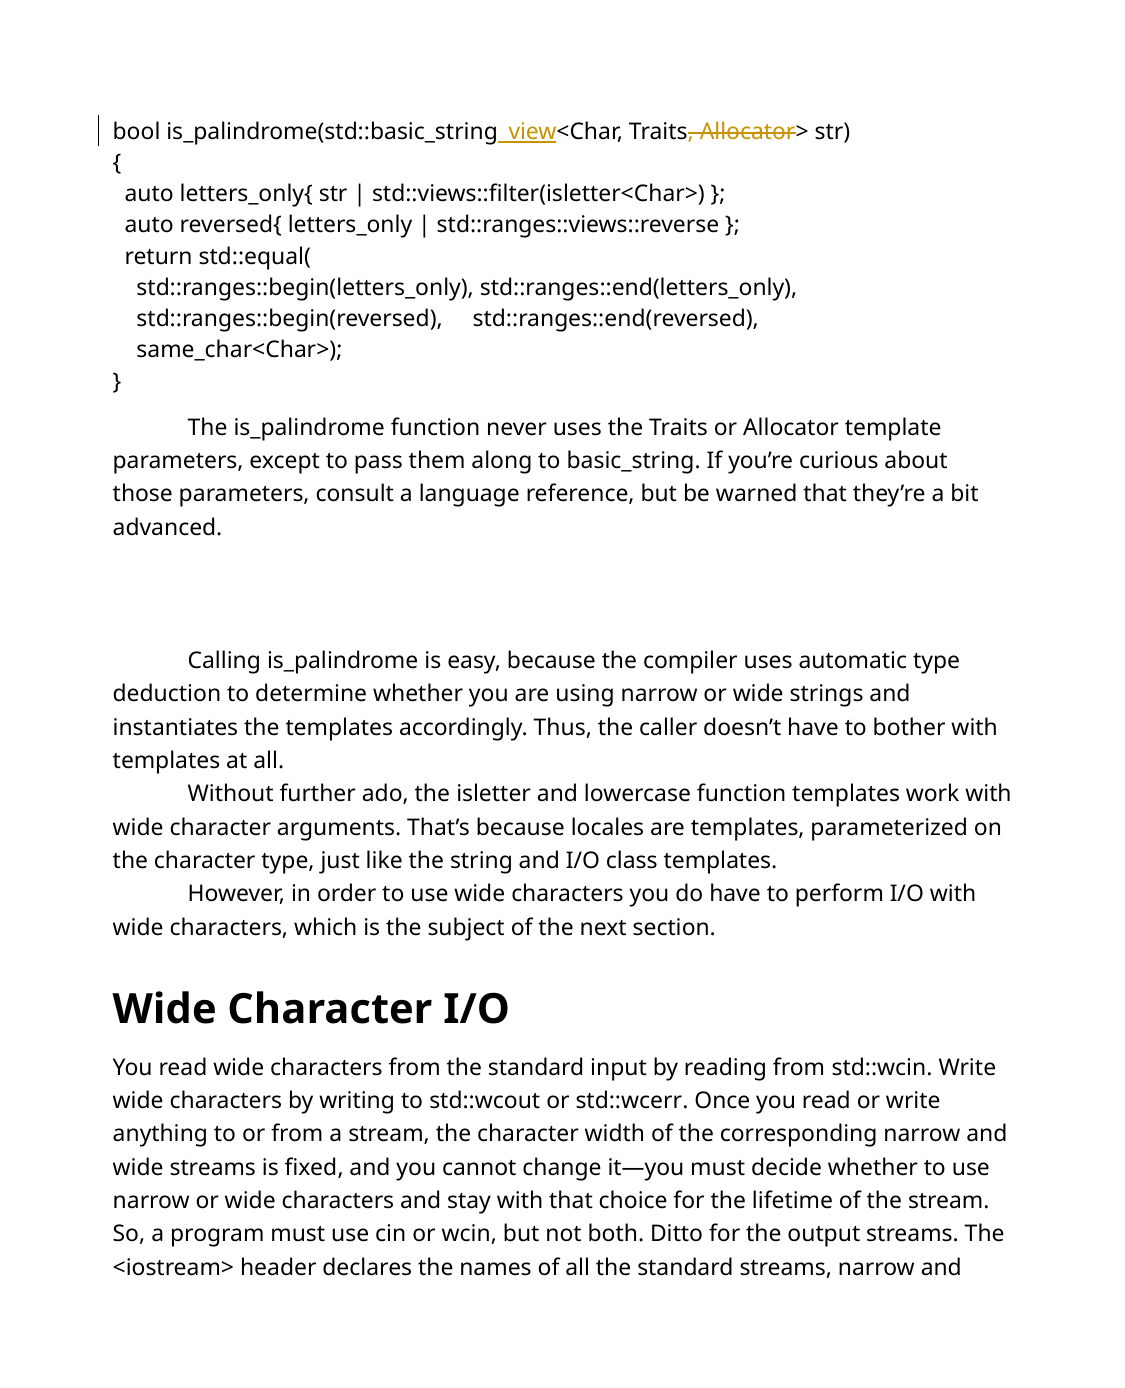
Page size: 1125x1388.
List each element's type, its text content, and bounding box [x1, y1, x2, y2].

text std::ranges::begin(reversed), std::ranges::end(reversed), [112, 302, 1012, 333]
text } [112, 365, 1012, 396]
text { [112, 146, 1012, 177]
text Without further ado, the isletter and lowercase function templates work with wide character arguments. That’s because locales are templates, parameterized on the character type, just like the string and I/O class templates. [112, 775, 1012, 875]
text You read wide characters from the standard input by reading from std::wcin. Write wide characters by writing to std::wcout or std::wcerr. Once you read or write anything to or from a stream, the character width of the corresponding narrow and wide streams is fixed, and you cannot change it—you must decide whether to use narrow or wide characters and stay with that choice for the lifetime of the stream. So, a program must use cin or wcin, but not both. Ditto for the output streams. The <iostream> header declares the names of all the standard streams, narrow and [112, 1048, 1012, 1282]
subtitle Wide Character I/O [112, 979, 1012, 1036]
text auto reversed{ letters_only | std::ranges::views::reverse }; [112, 208, 1012, 240]
text same_char<Char>); [112, 333, 1012, 365]
text std::ranges::begin(letters_only), std::ranges::end(letters_only), [112, 271, 1012, 302]
text auto letters_only{ str | std::views::filter(isletter<Char>) }; [112, 177, 1012, 208]
text bool is_palindrome(std::basic_string_view<Char, Traits> str) [112, 115, 1012, 146]
text return std::equal( [112, 240, 1012, 271]
text The is_palindrome function never uses the Traits or Allocator template parameters, except to pass them along to basic_string. If you’re curious about those parameters, consult a language reference, but be warned that they’re a bit advanced. [112, 408, 1012, 542]
text Calling is_palindrome is easy, because the compiler uses automatic type deduction to determine whether you are using narrow or wide strings and instantiates the templates accordingly. Thus, the caller doesn’t have to bother with templates at all. [112, 642, 1012, 775]
text However, in order to use wide characters you do have to perform I/O with wide characters, which is the subject of the next section. [112, 875, 1012, 942]
